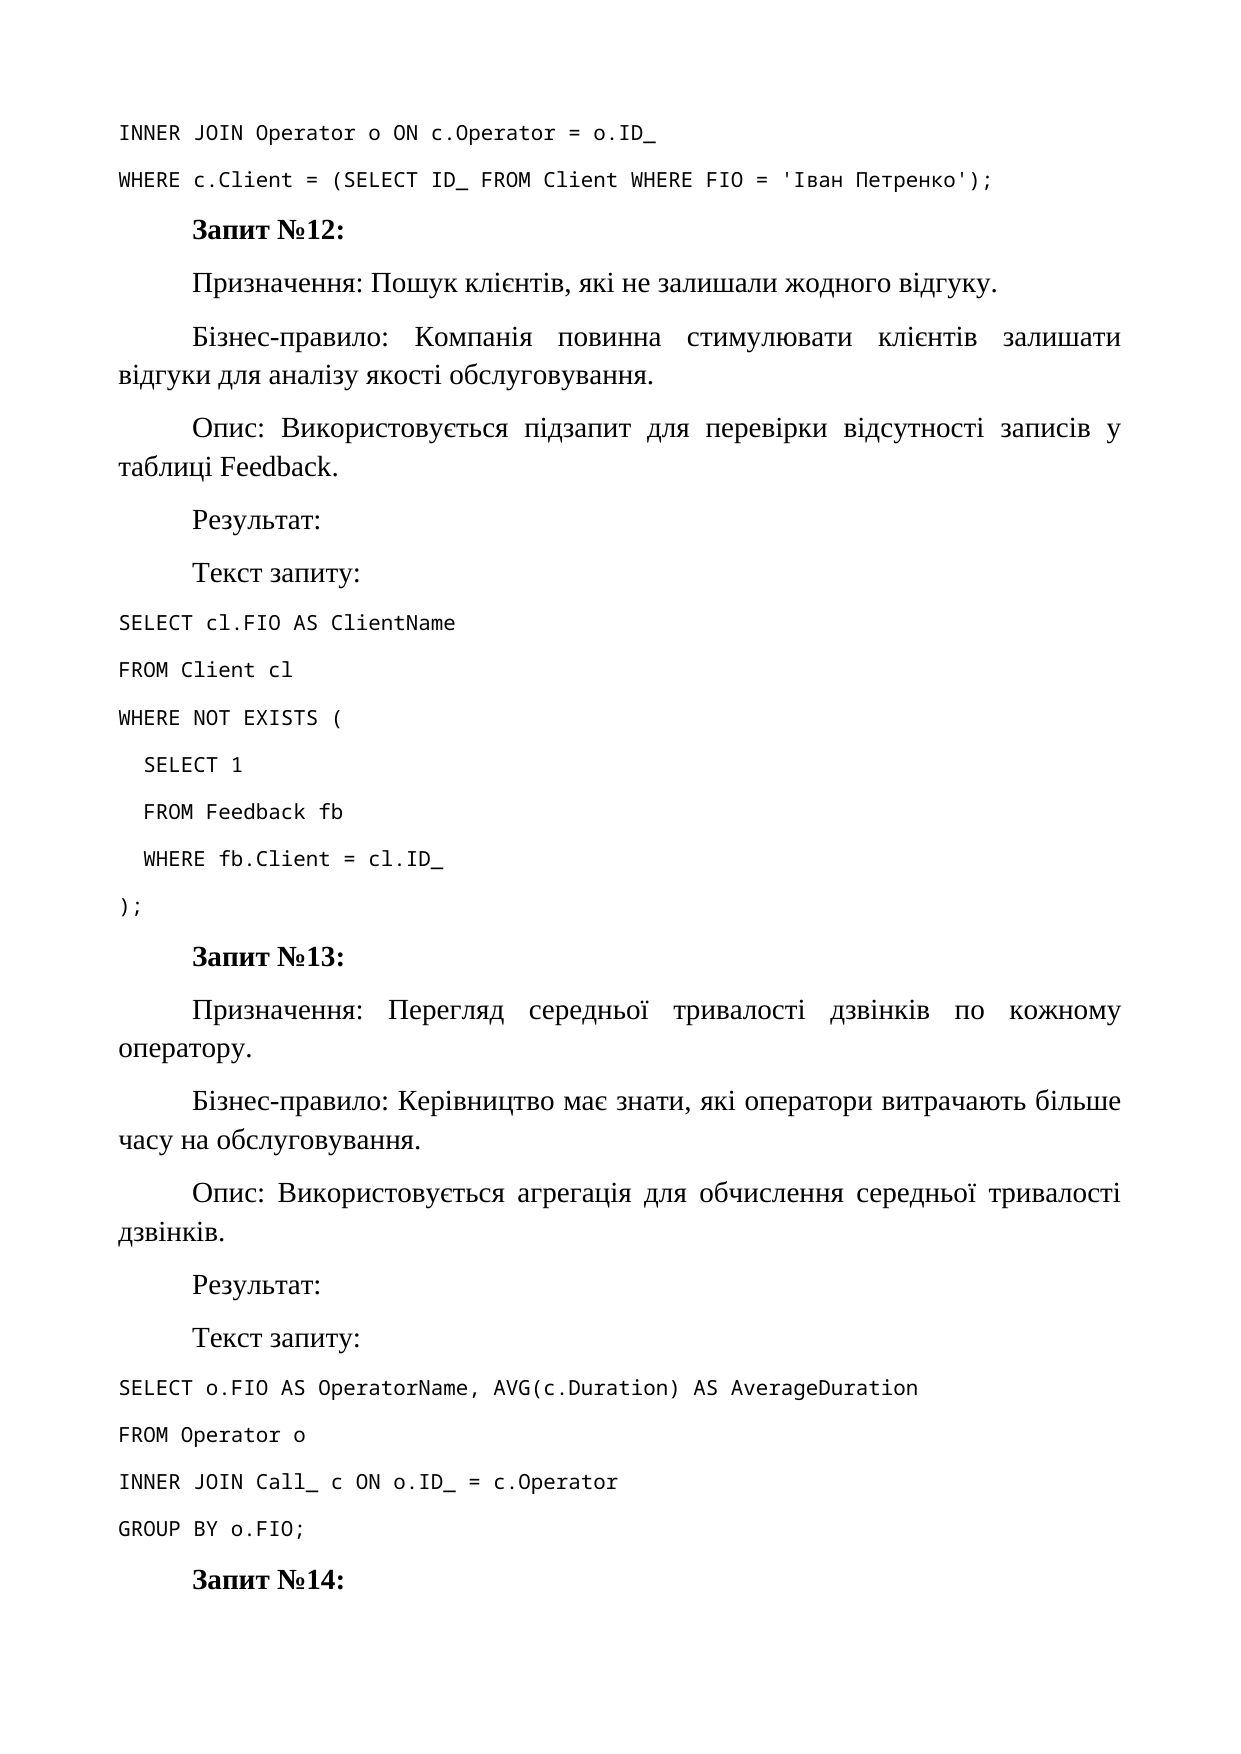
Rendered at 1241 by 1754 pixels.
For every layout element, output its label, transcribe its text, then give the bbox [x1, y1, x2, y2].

text WHERE NOT EXISTS ( [118, 703, 1122, 731]
text ); [118, 891, 1122, 920]
text WHERE c.Client = (SELECT ID_ FROM Client WHERE FIO = 'Іван Петренко'); [118, 165, 1122, 194]
text Запит №13: [118, 939, 1122, 972]
text Опис: Використовується агрегація для обчислення середньої тривалості дзвінків. [118, 1175, 1122, 1247]
text FROM Feedback fb [118, 797, 1122, 826]
text SELECT o.FIO AS OperatorName, AVG(c.Duration) AS AverageDuration [118, 1373, 1122, 1401]
text Призначення: Перегляд середньої тривалості дзвінків по кожному оператору. [118, 992, 1122, 1064]
text GROUP BY o.FIO; [118, 1514, 1122, 1543]
text Запит №12: [118, 212, 1122, 246]
text Результат: [118, 502, 1122, 536]
text SELECT 1 [118, 750, 1122, 778]
text FROM Client cl [118, 656, 1122, 684]
text Текст запиту: [118, 1320, 1122, 1353]
text SELECT cl.FIO AS ClientName [118, 608, 1122, 637]
text Результат: [118, 1267, 1122, 1300]
text Бізнес-правило: Керівництво має знати, які оператори витрачають більше часу на обслуговування. [118, 1083, 1122, 1156]
text FROM Operator o [118, 1420, 1122, 1449]
text Текст запиту: [118, 555, 1122, 589]
text Запит №14: [118, 1562, 1122, 1595]
text INNER JOIN Operator o ON c.Operator = o.ID_ [118, 118, 1122, 147]
text Призначення: Пошук клієнтів, які не залишали жодного відгуку. [118, 266, 1122, 299]
text INNER JOIN Call_ c ON o.ID_ = c.Operator [118, 1467, 1122, 1496]
text WHERE fb.Client = cl.ID_ [118, 844, 1122, 873]
text Бізнес-правило: Компанія повинна стимулювати клієнтів залишати відгуки для аналізу якості обслуговування. [118, 319, 1122, 391]
text Опис: Використовується підзапит для перевірки відсутності записів у таблиці Feedback. [118, 410, 1122, 482]
